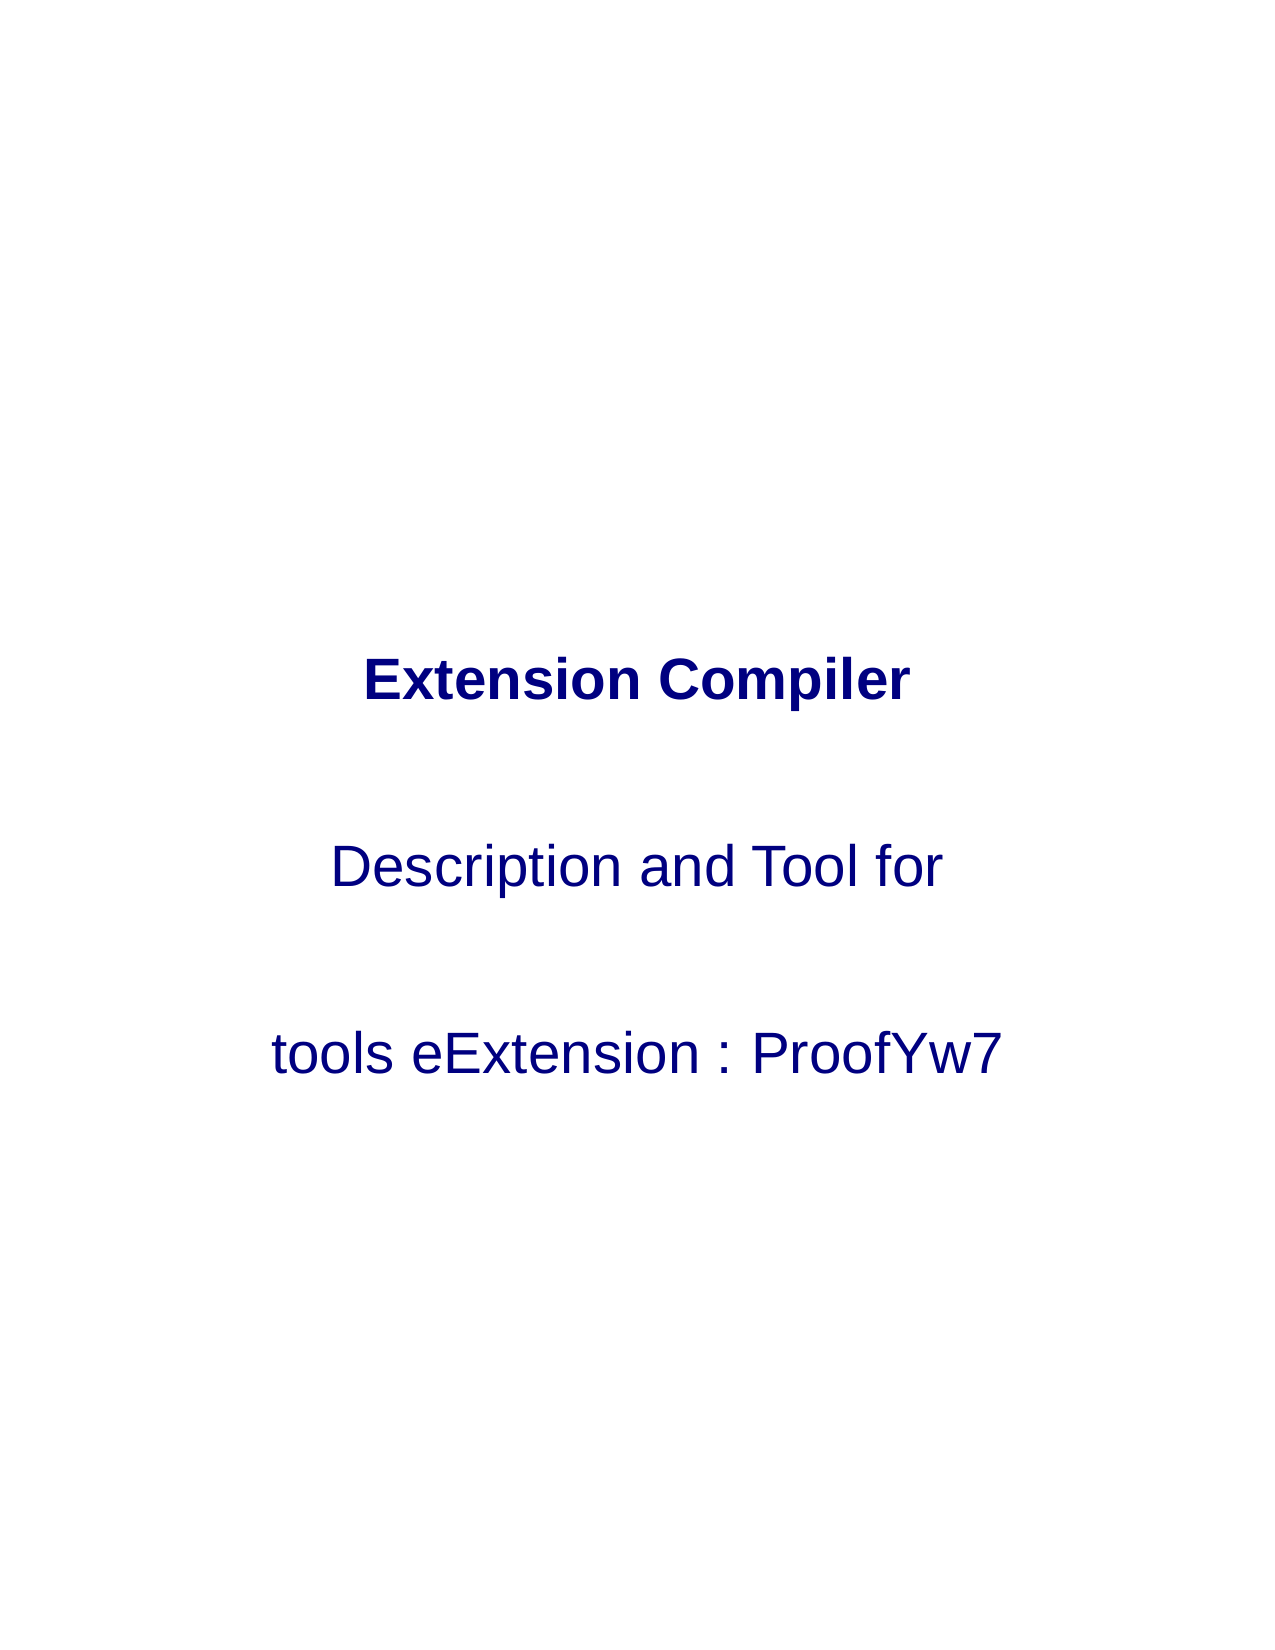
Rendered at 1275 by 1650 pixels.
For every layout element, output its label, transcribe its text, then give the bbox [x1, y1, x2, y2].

text Description and Tool for [153, 833, 1121, 899]
text tools eExtension : ProofYw7 [153, 1020, 1121, 1086]
text Extension Compiler [153, 647, 1121, 712]
